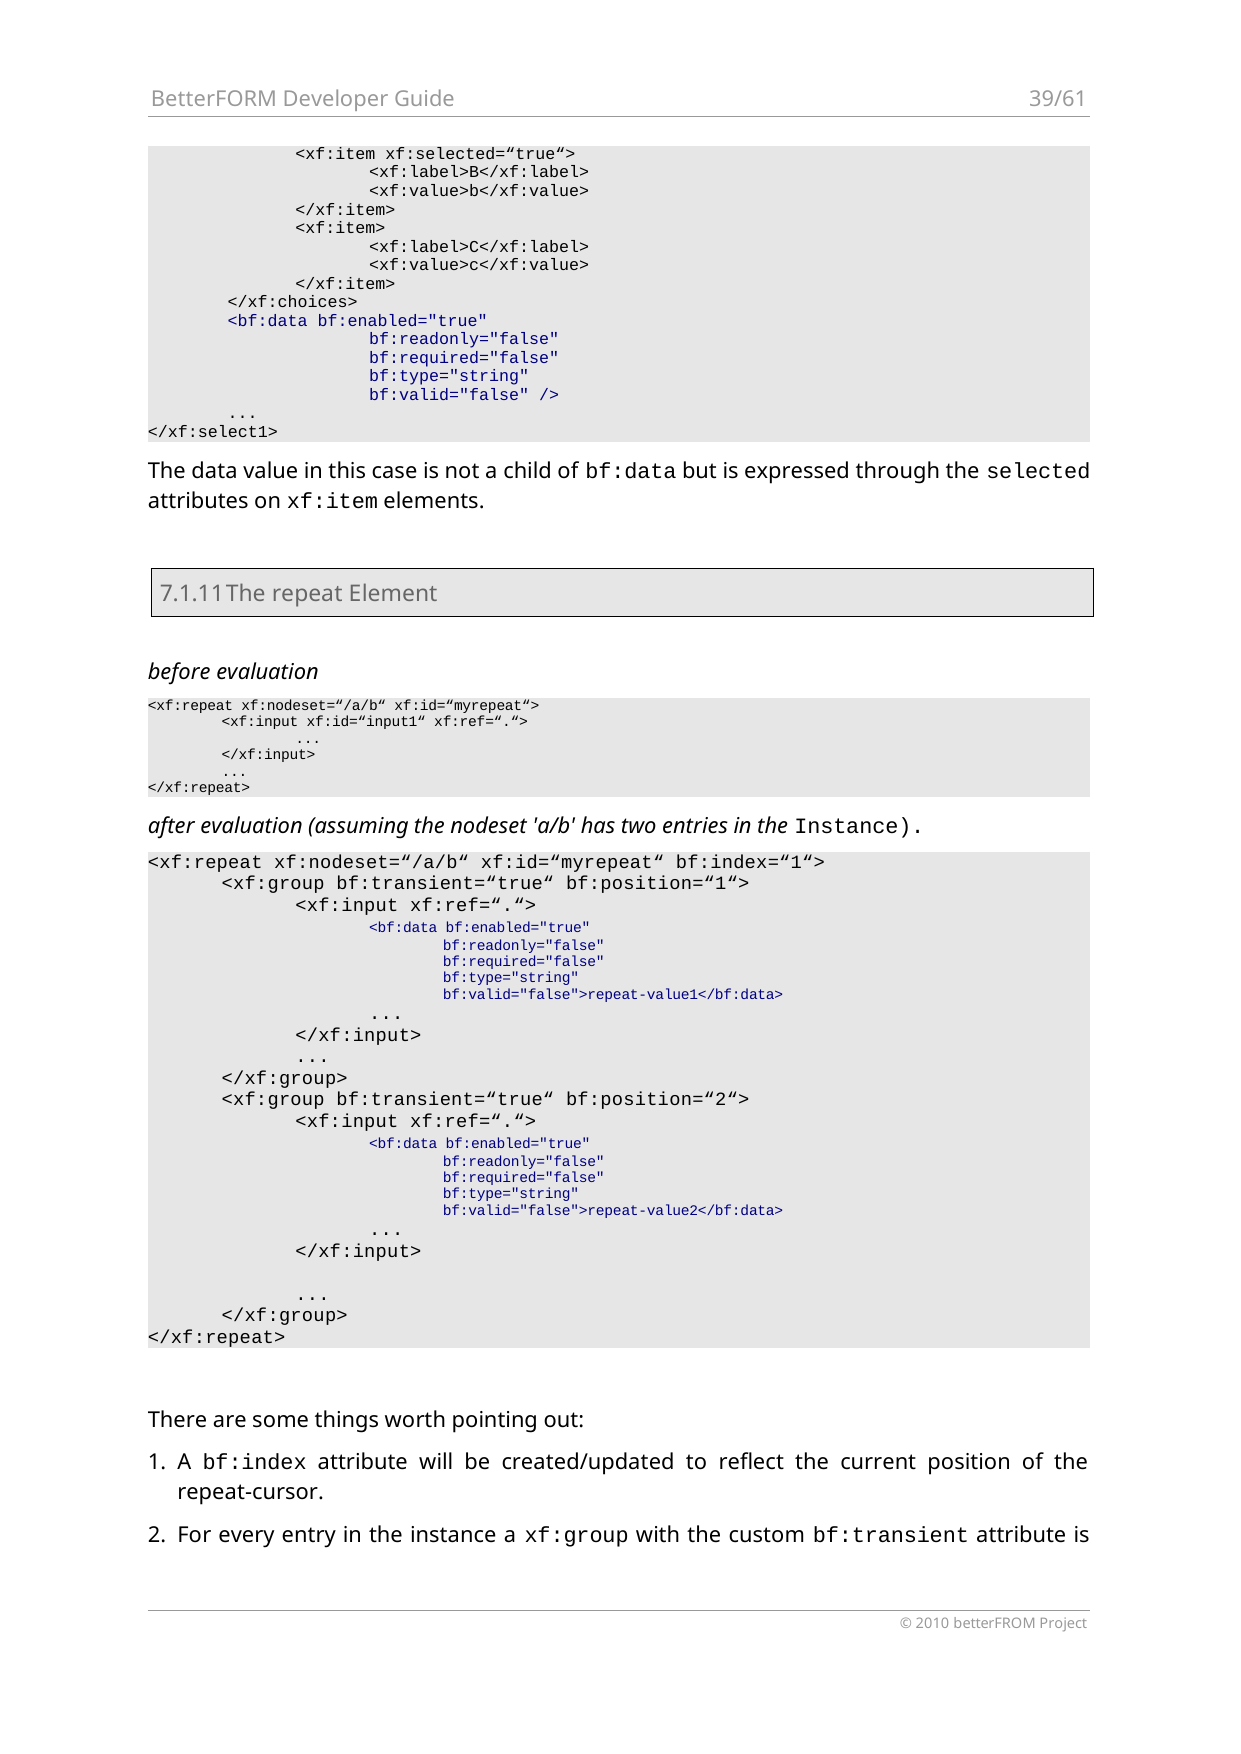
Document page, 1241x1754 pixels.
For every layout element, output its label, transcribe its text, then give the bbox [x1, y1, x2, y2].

text after evaluation (assuming the nodeset 'a/b' has two entries in the Instance). [148, 809, 1090, 839]
text <xf:item xf:selected=“true“> <xf:label>B</xf:label> <xf:value>b</xf:value> </xf:item> <xf:item> <xf:label>C</xf:label> <xf:value>c</xf:value> </xf:item> </xf:choices> <bf:data bf:enabled="true" bf:readonly="false" bf:required="false" bf:type="string" bf:valid="false" /> ... </xf:select1> [148, 146, 1090, 442]
text before evaluation [148, 656, 1090, 686]
text <xf:repeat xf:nodeset=“/a/b“ xf:id=“myrepeat“> <xf:input xf:id=“input1“ xf:ref=“.“> ... </xf:input> ... </xf:repeat> [148, 698, 1090, 797]
text There are some things worth pointing out: [148, 1403, 1090, 1433]
list For every entry in the instance a xf:group with the custom bf:transient attribute is [148, 1518, 1090, 1548]
subtitle The repeat Element [152, 569, 1093, 616]
text <xf:repeat xf:nodeset=“/a/b“ xf:id=“myrepeat“ bf:index=“1“> <xf:group bf:transient=“true“ bf:position=“1“> <xf:input xf:ref=“.“> <bf:data bf:enabled="true" bf:readonly="false" bf:required="false" bf:type="string" bf:valid="false">repeat-value1</bf:data> ... </xf:input> ... </xf:group> <xf:group bf:transient=“true“ bf:position=“2“> <xf:input xf:ref=“.“> <bf:data bf:enabled="true" bf:readonly="false" bf:required="false" bf:type="string" bf:valid="false">repeat-value2</bf:data> ... </xf:input> ... </xf:group> </xf:repeat> [148, 852, 1090, 1348]
list A bf:index attribute will be created/updated to reflect the current position of the repeat-cursor. [148, 1446, 1090, 1506]
text The data value in this case is not a child of bf:data but is expressed through the selected attributes on xf:item elements. [148, 455, 1090, 515]
